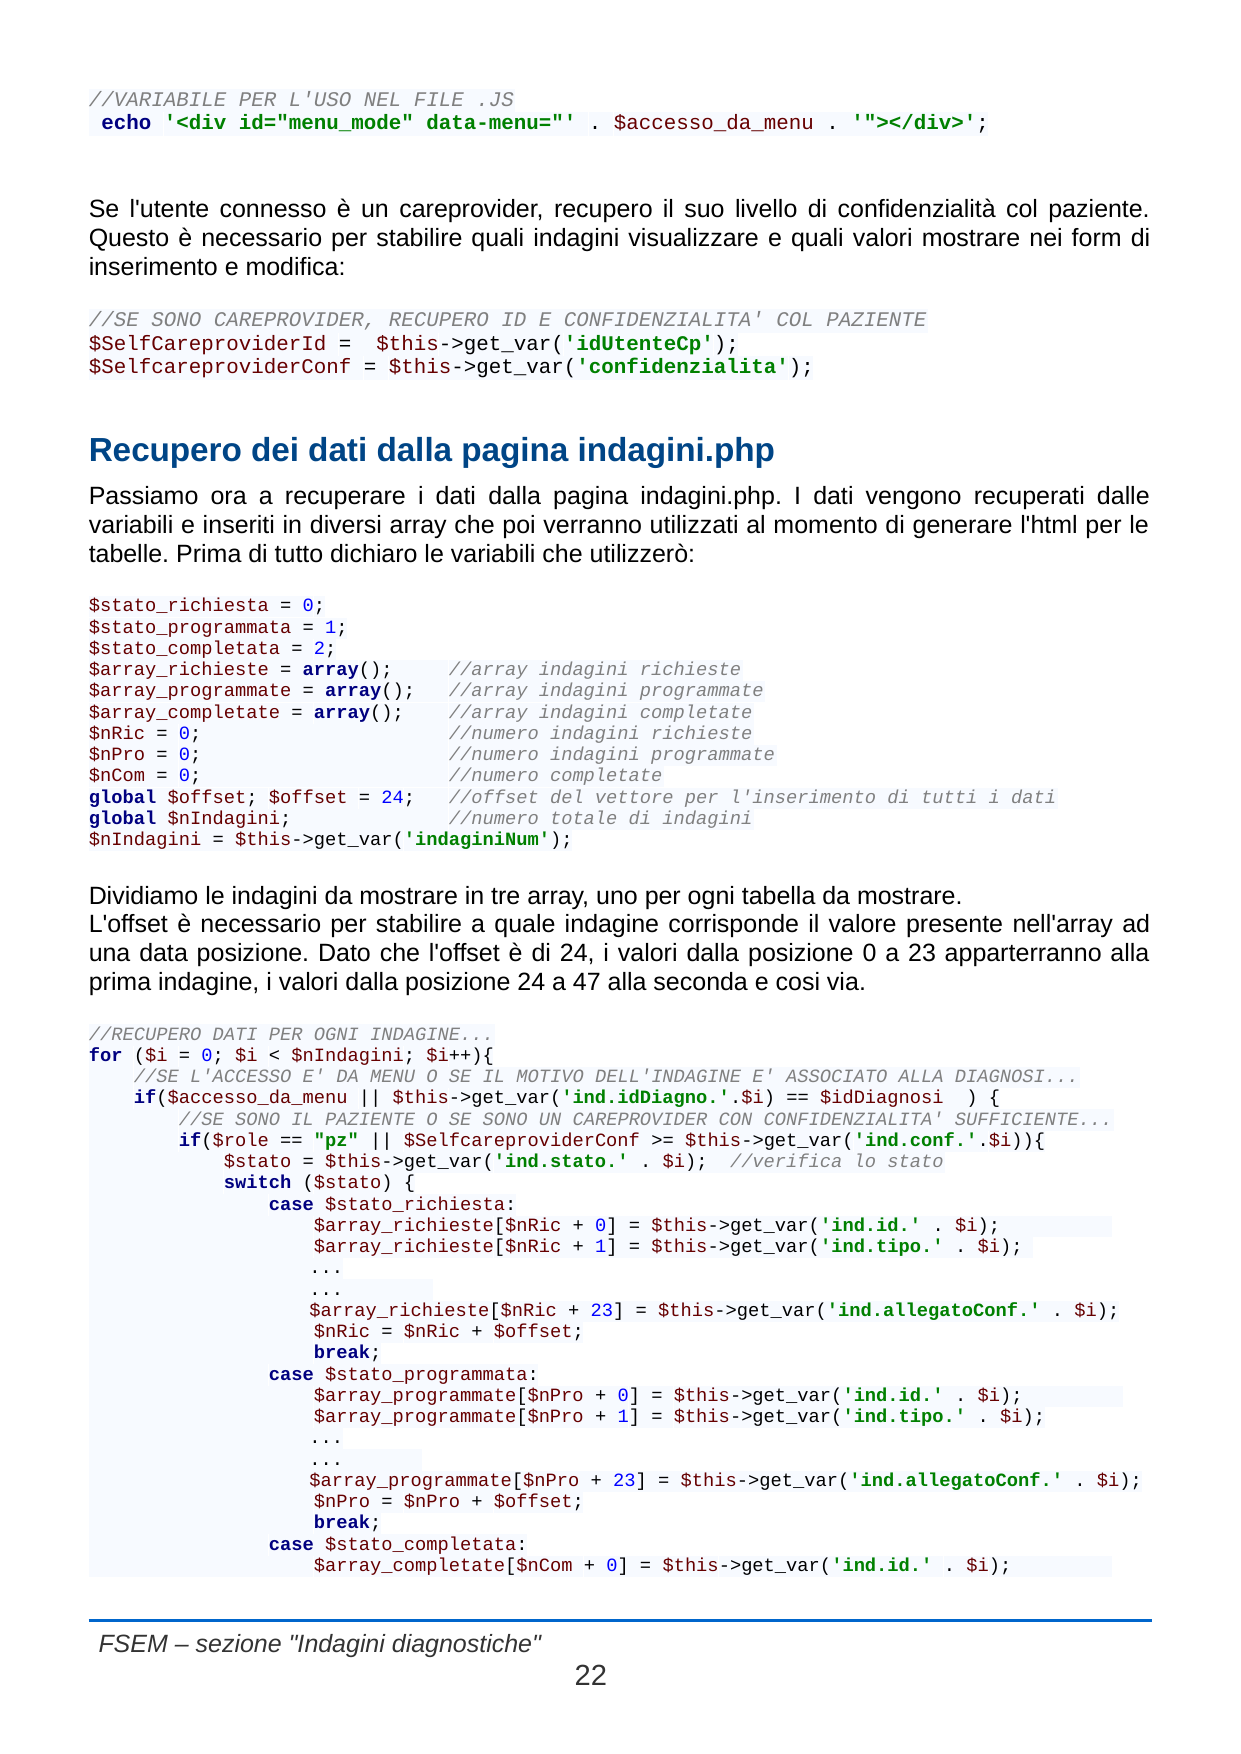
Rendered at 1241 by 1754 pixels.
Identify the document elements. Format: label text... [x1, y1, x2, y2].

text break; [88, 1513, 1152, 1534]
text Dividiamo le indagini da mostrare in tre array, uno per ogni tabella da mostrare. [88, 881, 1152, 909]
subtitle Recupero dei dati dalla pagina indagini.php [88, 430, 1152, 469]
text $stato = $this->get_var('ind.stato.' . $i); //verifica lo stato [88, 1152, 1152, 1173]
text L'offset è necessario per stabilire a quale indagine corrisponde il valore presente nell'array ad una data posizione. Dato che l'offset è di 24, i valori dalla posizione 0 a 23 apparterranno alla prima indagine, i valori dalla posizione 24 a 47 alla seconda e cosi via. [88, 909, 1152, 996]
text ... [88, 1258, 1152, 1279]
text case $stato_richiesta: [88, 1194, 1152, 1216]
text $array_richieste[$nRic + 0] = $this->get_var('ind.id.' . $i); [88, 1216, 1152, 1237]
text //RECUPERO DATI PER OGNI INDAGINE... [88, 1024, 1152, 1046]
text $stato_completata = 2; [88, 639, 1152, 660]
text switch ($stato) { [88, 1173, 1152, 1194]
text //SE SONO IL PAZIENTE O SE SONO UN CAREPROVIDER CON CONFIDENZIALITA' SUFFICIENTE... [88, 1109, 1152, 1131]
text Passiamo ora a recuperare i dati dalla pagina indagini.php. I dati vengono recuperati dalle variabili e inseriti in diversi array che poi verranno utilizzati al momento di generare l'html per le tabelle. Prima di tutto dichiaro le variabili che utilizzerò: [88, 481, 1152, 567]
text $array_richieste[$nRic + 23] = $this->get_var('ind.allegatoConf.' . $i); [88, 1301, 1152, 1322]
text if($role == "pz" || $SelfcareproviderConf >= $this->get_var('ind.conf.'.$i)){ [88, 1131, 1152, 1152]
text $array_programmate = array(); //array indagini programmate [88, 681, 1152, 702]
text $nPro = 0; //numero indagini programmate [88, 745, 1152, 766]
text $array_richieste = array(); //array indagini richieste [88, 660, 1152, 681]
text $array_completate[$nCom + 0] = $this->get_var('ind.id.' . $i); [88, 1556, 1152, 1577]
text ... [88, 1279, 1152, 1301]
text echo '<div id="menu_mode" data-menu="' . $accesso_da_menu . '"></div>'; [88, 112, 1152, 136]
text Se l'utente connesso è un careprovider, recupero il suo livello di confidenzialità col paziente. Questo è necessario per stabilire quali indagini visualizzare e quali valori mostrare nei form di inserimento e modifica: [88, 194, 1152, 280]
text $array_programmate[$nPro + 0] = $this->get_var('ind.id.' . $i); [88, 1386, 1152, 1407]
text $nRic = $nRic + $offset; [88, 1322, 1152, 1343]
text //SE SONO CAREPROVIDER, RECUPERO ID E CONFIDENZIALITA' COL PAZIENTE [88, 309, 1152, 333]
text $nRic = 0; //numero indagini richieste [88, 724, 1152, 745]
text global $nIndagini; //numero totale di indagini [88, 809, 1152, 830]
text case $stato_completata: [88, 1534, 1152, 1556]
text $array_programmate[$nPro + 23] = $this->get_var('ind.allegatoConf.' . $i); [88, 1471, 1152, 1492]
text $nPro = $nPro + $offset; [88, 1492, 1152, 1513]
text //SE L'ACCESSO E' DA MENU O SE IL MOTIVO DELL'INDAGINE E' ASSOCIATO ALLA DIAGNOSI... [88, 1067, 1152, 1088]
text $nCom = 0; //numero completate [88, 766, 1152, 787]
text $array_programmate[$nPro + 1] = $this->get_var('ind.tipo.' . $i); [88, 1407, 1152, 1428]
text ... [88, 1428, 1152, 1449]
text $stato_richiesta = 0; [88, 596, 1152, 617]
text $SelfCareproviderId = $this->get_var('idUtenteCp'); [88, 333, 1152, 356]
text ... [88, 1449, 1152, 1471]
text for ($i = 0; $i < $nIndagini; $i++){ [88, 1046, 1152, 1067]
text break; [88, 1343, 1152, 1364]
text $SelfcareproviderConf = $this->get_var('confidenzialita'); [88, 356, 1152, 380]
text case $stato_programmata: [88, 1364, 1152, 1386]
text global $offset; $offset = 24; //offset del vettore per l'inserimento di tutti i dati [88, 787, 1152, 809]
text $nIndagini = $this->get_var('indaginiNum'); [88, 830, 1152, 851]
text if($accesso_da_menu || $this->get_var('ind.idDiagno.'.$i) == $idDiagnosi ) { [88, 1088, 1152, 1109]
text $array_richieste[$nRic + 1] = $this->get_var('ind.tipo.' . $i); [88, 1237, 1152, 1258]
text $stato_programmata = 1; [88, 617, 1152, 639]
text //VARIABILE PER L'USO NEL FILE .JS [88, 88, 1152, 112]
text $array_completate = array(); //array indagini completate [88, 702, 1152, 724]
